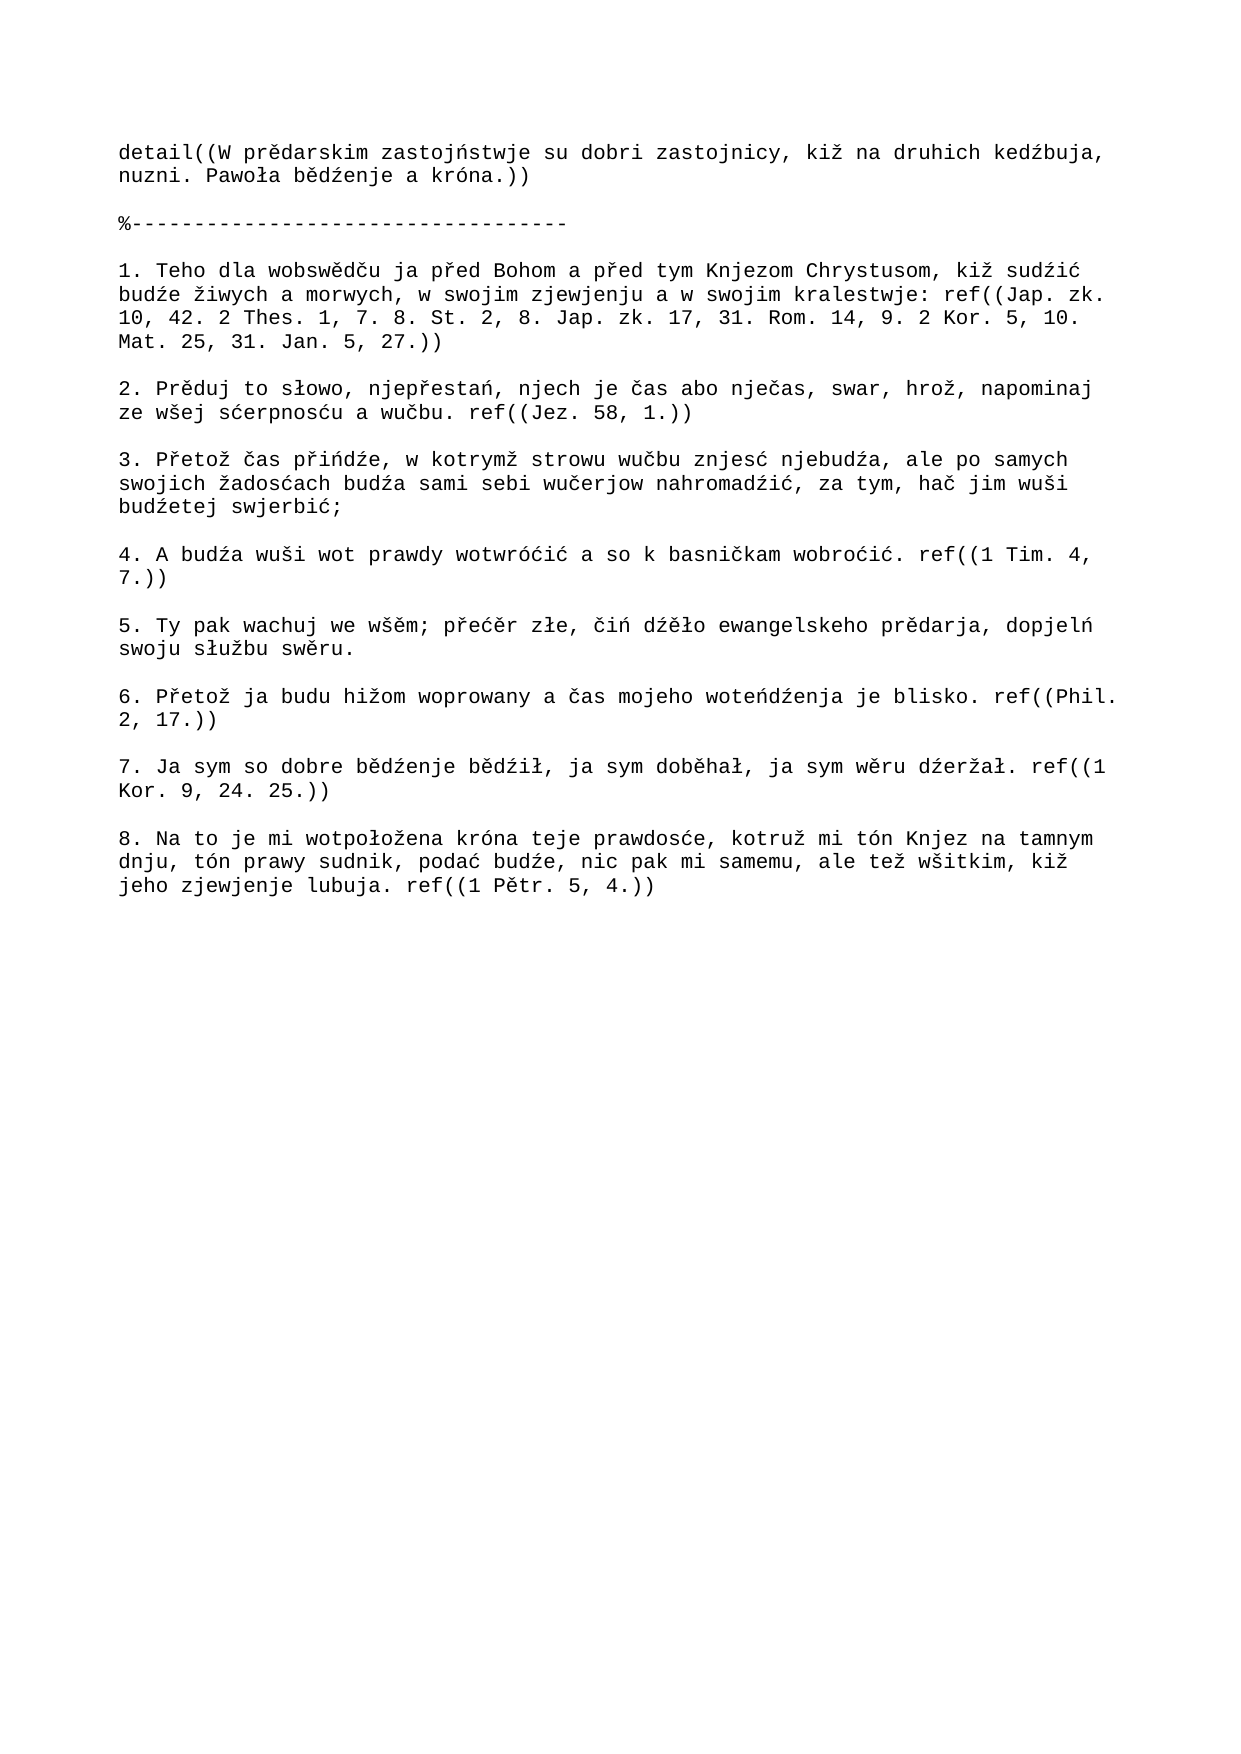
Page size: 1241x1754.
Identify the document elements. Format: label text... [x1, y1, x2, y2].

text 2. Prěduj to słowo, njepřestań, njech je čas abo nječas, swar, hrož, napominaj ze wšej sćerpnosću a wučbu. ref((Jez. 58, 1.)) [118, 378, 1122, 426]
text detail((W prědarskim zastojństwje su dobri zastojnicy, kiž na druhich kedźbuja, nuzni. Pawoła bědźenje a króna.)) [118, 142, 1122, 189]
text 8. Na to je mi wotpołožena króna teje prawdosće, kotruž mi tón Knjez na tamnym dnju, tón prawy sudnik, podać budźe, nic pak mi samemu, ale tež wšitkim, kiž jeho zjewjenje lubuja. ref((1 Pětr. 5, 4.)) [118, 827, 1122, 898]
text 6. Přetož ja budu hižom woprowany a čas mojeho woteńdźenja je blisko. ref((Phil. 2, 17.)) [118, 686, 1122, 733]
text 7. Ja sym so dobre bědźenje bědźił, ja sym doběhał, ja sym wěru dźeržał. ref((1 Kor. 9, 24. 25.)) [118, 757, 1122, 804]
text 1. Teho dla wobswědču ja před Bohom a před tym Knjezom Chrystusom, kiž sudźić budźe žiwych a morwych, w swojim zjewjenju a w swojim kralestwje: ref((Jap. zk. 10, 42. 2 Thes. 1, 7. 8. St. 2, 8. Jap. zk. 17, 31. Rom. 14, 9. 2 Kor. 5, 10. Mat. 25, 31. Jan. 5, 27.)) [118, 260, 1122, 354]
text 5. Ty pak wachuj we wšěm; přećěr złe, čiń dźěło ewangelskeho prědarja, dopjelń swoju słužbu swěru. [118, 615, 1122, 662]
text 4. A budźa wuši wot prawdy wotwróćić a so k basničkam wobroćić. ref((1 Tim. 4, 7.)) [118, 544, 1122, 591]
text %----------------------------------- [118, 213, 1122, 236]
text 3. Přetož čas přińdźe, w kotrymž strowu wučbu znjesć njebudźa, ale po samych swojich žadosćach budźa sami sebi wučerjow nahromadźić, za tym, hač jim wuši budźetej swjerbić; [118, 449, 1122, 520]
